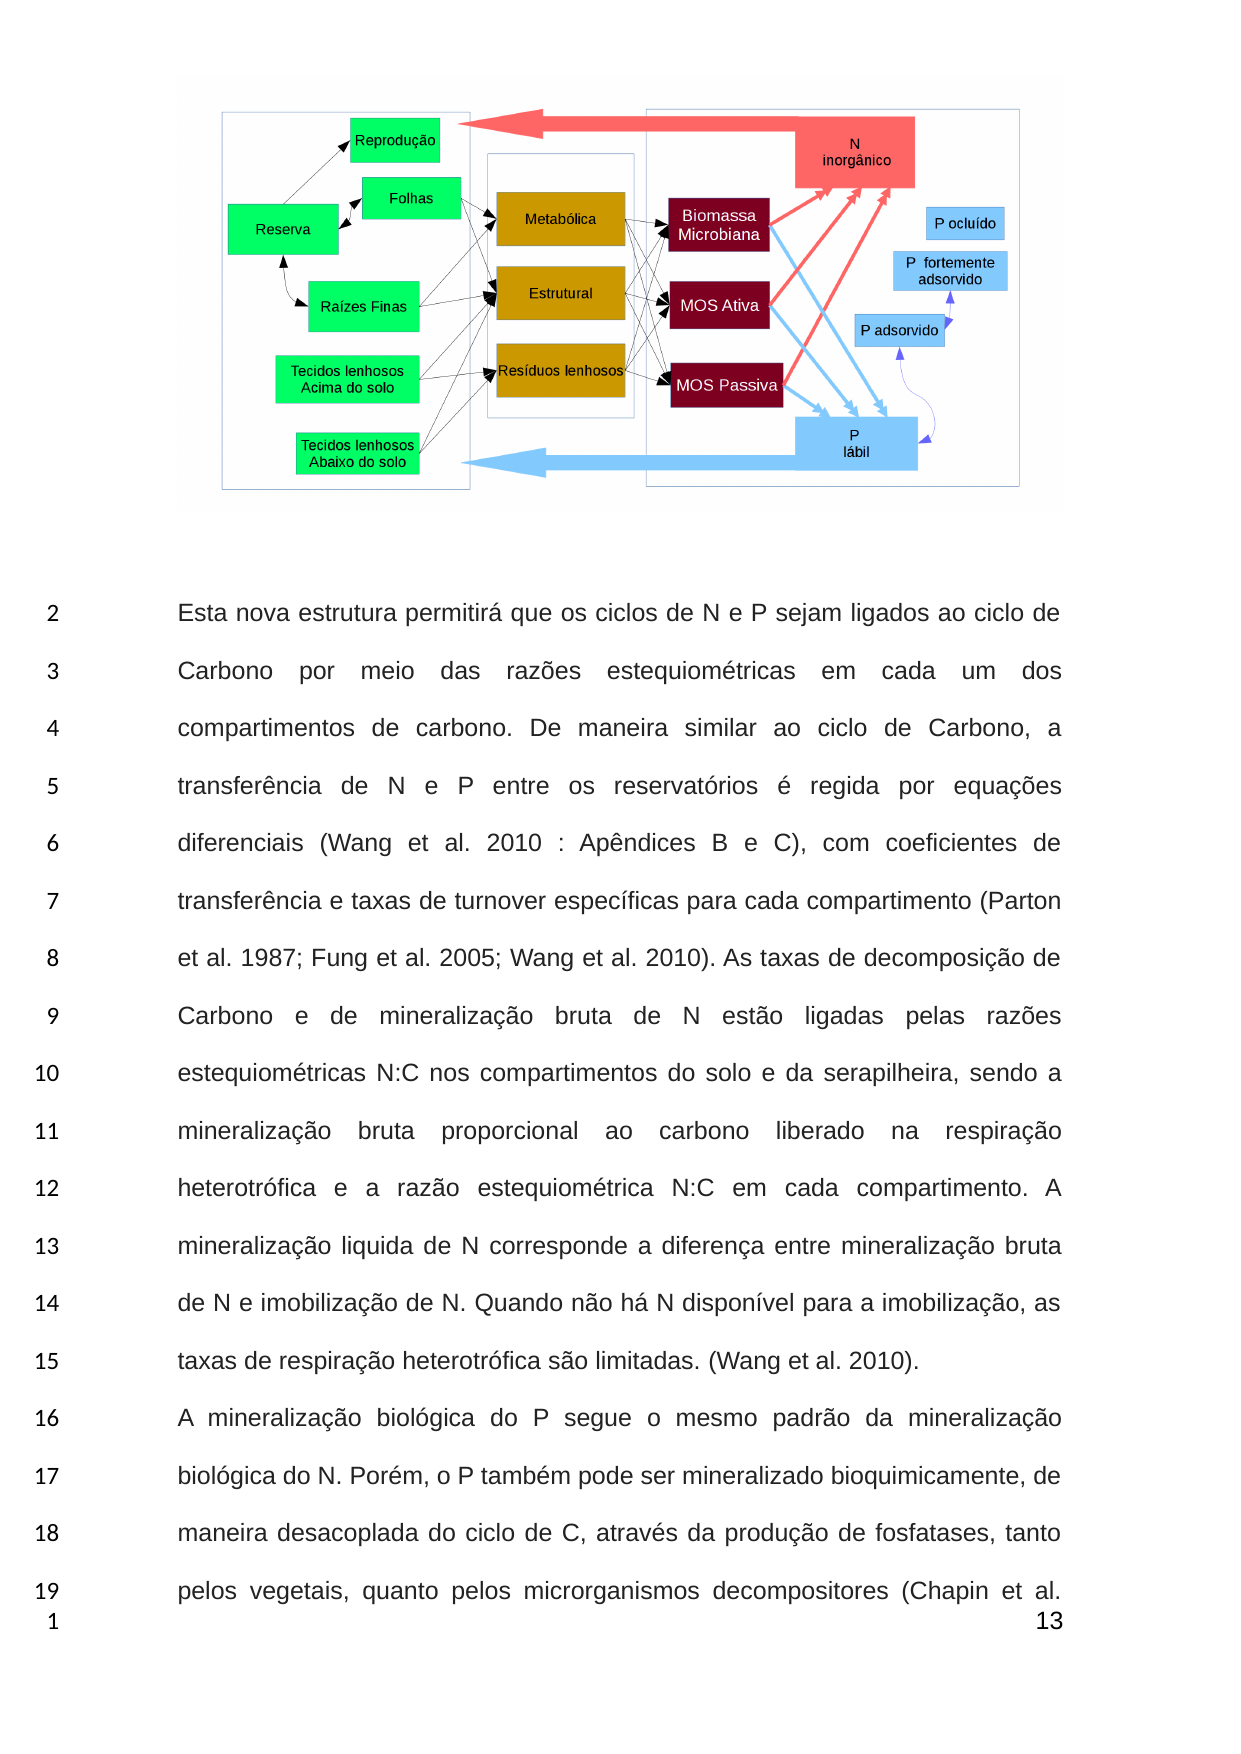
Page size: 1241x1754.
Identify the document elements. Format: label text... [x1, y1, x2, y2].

text A mineralização biológica do P segue o mesmo padrão da mineralização biológica do N. Porém, o P também pode ser mineralizado bioquimicamente, de maneira desacoplada do ciclo de C, através da produção de fosfatases, tanto pelos vegetais, quanto pelos microrganismos decompositores (Chapin et al. [177, 1403, 1063, 1604]
picture [177, 75, 1063, 512]
text Esta nova estrutura permitirá que os ciclos de N e P sejam ligados ao ciclo de Carbono por meio das razões estequiométricas em cada um dos compartimentos de carbono. De maneira similar ao ciclo de Carbono, a transferência de N e P entre os reservatórios é regida por equações diferenciais (Wang et al. 2010 : Apêndices B e C), com coeficientes de transferência e taxas de turnover específicas para cada compartimento (Parton et al. 1987; Fung et al. 2005; Wang et al. 2010). As taxas de decomposição de Carbono e de mineralização bruta de N estão ligadas pelas razões estequiométricas N:C nos compartimentos do solo e da serapilheira, sendo a mineralização bruta proporcional ao carbono liberado na respiração heterotrófica e a razão estequiométrica N:C em cada compartimento. A mineralização liquida de N corresponde a diferença entre mineralização bruta de N e imobilização de N. Quando não há N disponível para a imobilização, as taxas de respiração heterotrófica são limitadas. (Wang et al. 2010). [177, 598, 1063, 1374]
